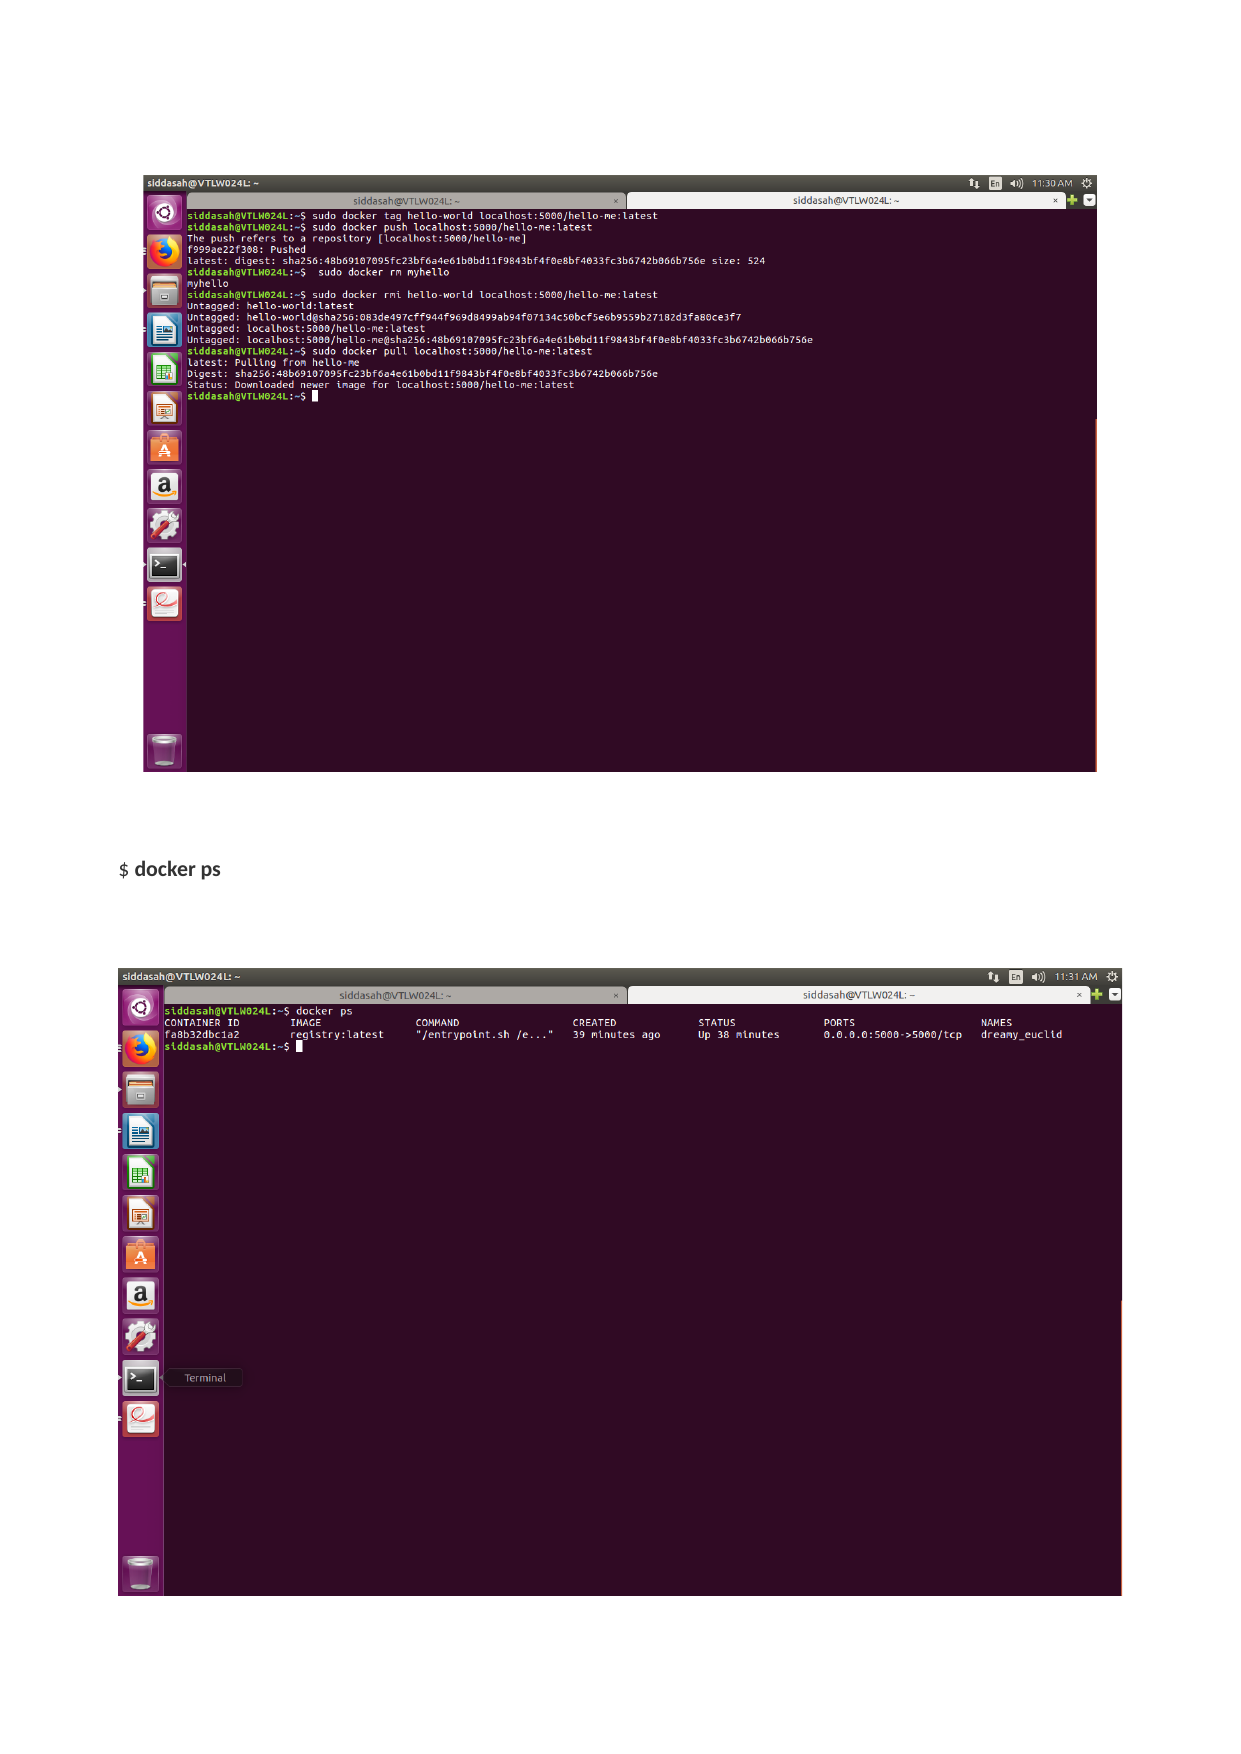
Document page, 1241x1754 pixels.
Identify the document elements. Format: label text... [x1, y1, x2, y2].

picture [118, 968, 1123, 1596]
picture [143, 175, 1097, 772]
text $ docker ps [118, 856, 1122, 882]
